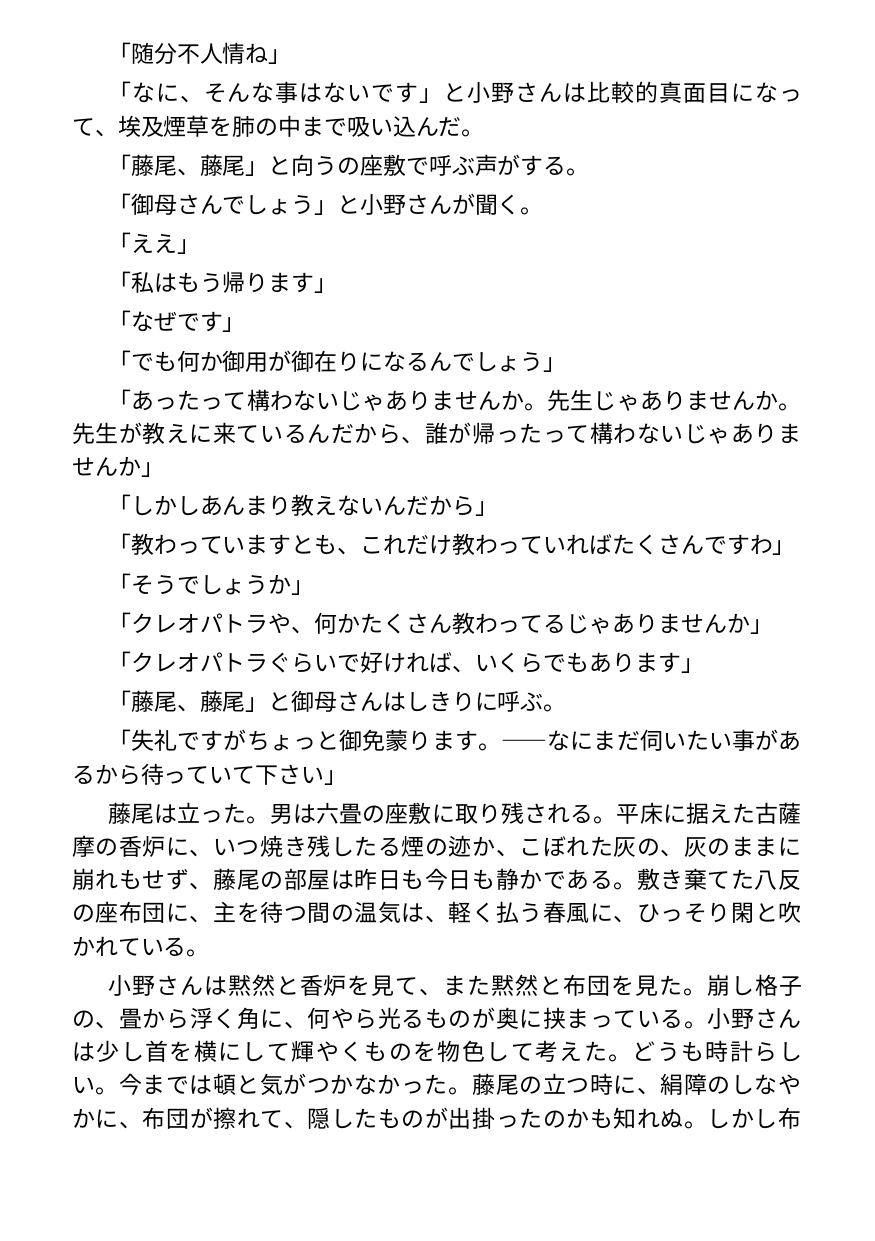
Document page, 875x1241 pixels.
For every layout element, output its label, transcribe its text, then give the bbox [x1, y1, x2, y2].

text 「あったって構わないじゃありませんか。先生じゃありませんか。先生が教えに来ているんだから、誰が帰ったって構わないじゃありませんか」 [72, 383, 802, 482]
text 「失礼ですがちょっと御免蒙ります。――なにまだ伺いたい事があるから待っていて下さい」 [72, 723, 802, 790]
text 「クレオパトラぐらいで好ければ、いくらでもあります」 [72, 645, 802, 678]
text 「藤尾、藤尾」と御母さんはしきりに呼ぶ。 [72, 684, 802, 717]
text 小野さんは黙然と香炉を見て、また黙然と布団を見た。崩し格子の、畳から浮く角に、何やら光るものが奥に挟まっている。小野さんは少し首を横にして輝やくものを物色して考えた。どうも時計らしい。今までは頓と気がつかなかった。藤尾の立つ時に、絹障のしなやかに、布団が擦れて、隠したものが出掛ったのかも知れぬ。しかし布 [72, 968, 802, 1134]
text 「藤尾、藤尾」と向うの座敷で呼ぶ声がする。 [72, 148, 802, 181]
text 「クレオパトラや、何かたくさん教わってるじゃありませんか」 [72, 606, 802, 639]
text 「でも何か御用が御在りになるんでしょう」 [72, 343, 802, 377]
text 藤尾は立った。男は六畳の座敷に取り残される。平床に据えた古薩摩の香炉に、いつ焼き残したる煙の迹か、こぼれた灰の、灰のままに崩れもせず、藤尾の部屋は昨日も今日も静かである。敷き棄てた八反の座布団に、主を待つ間の温気は、軽く払う春風に、ひっそり閑と吹かれている。 [72, 796, 802, 962]
text 「なに、そんな事はないです」と小野さんは比較的真面目になって、埃及煙草を肺の中まで吸い込んだ。 [72, 75, 802, 142]
text 「なぜです」 [72, 304, 802, 337]
text 「私はもう帰ります」 [72, 265, 802, 298]
text 「教わっていますとも、これだけ教わっていればたくさんですわ」 [72, 527, 802, 561]
text 「そうでしょうか」 [72, 567, 802, 600]
text 「御母さんでしょう」と小野さんが聞く。 [72, 187, 802, 220]
text 「しかしあんまり教えないんだから」 [72, 488, 802, 521]
text 「随分不人情ね」 [72, 36, 802, 69]
text 「ええ」 [72, 226, 802, 259]
